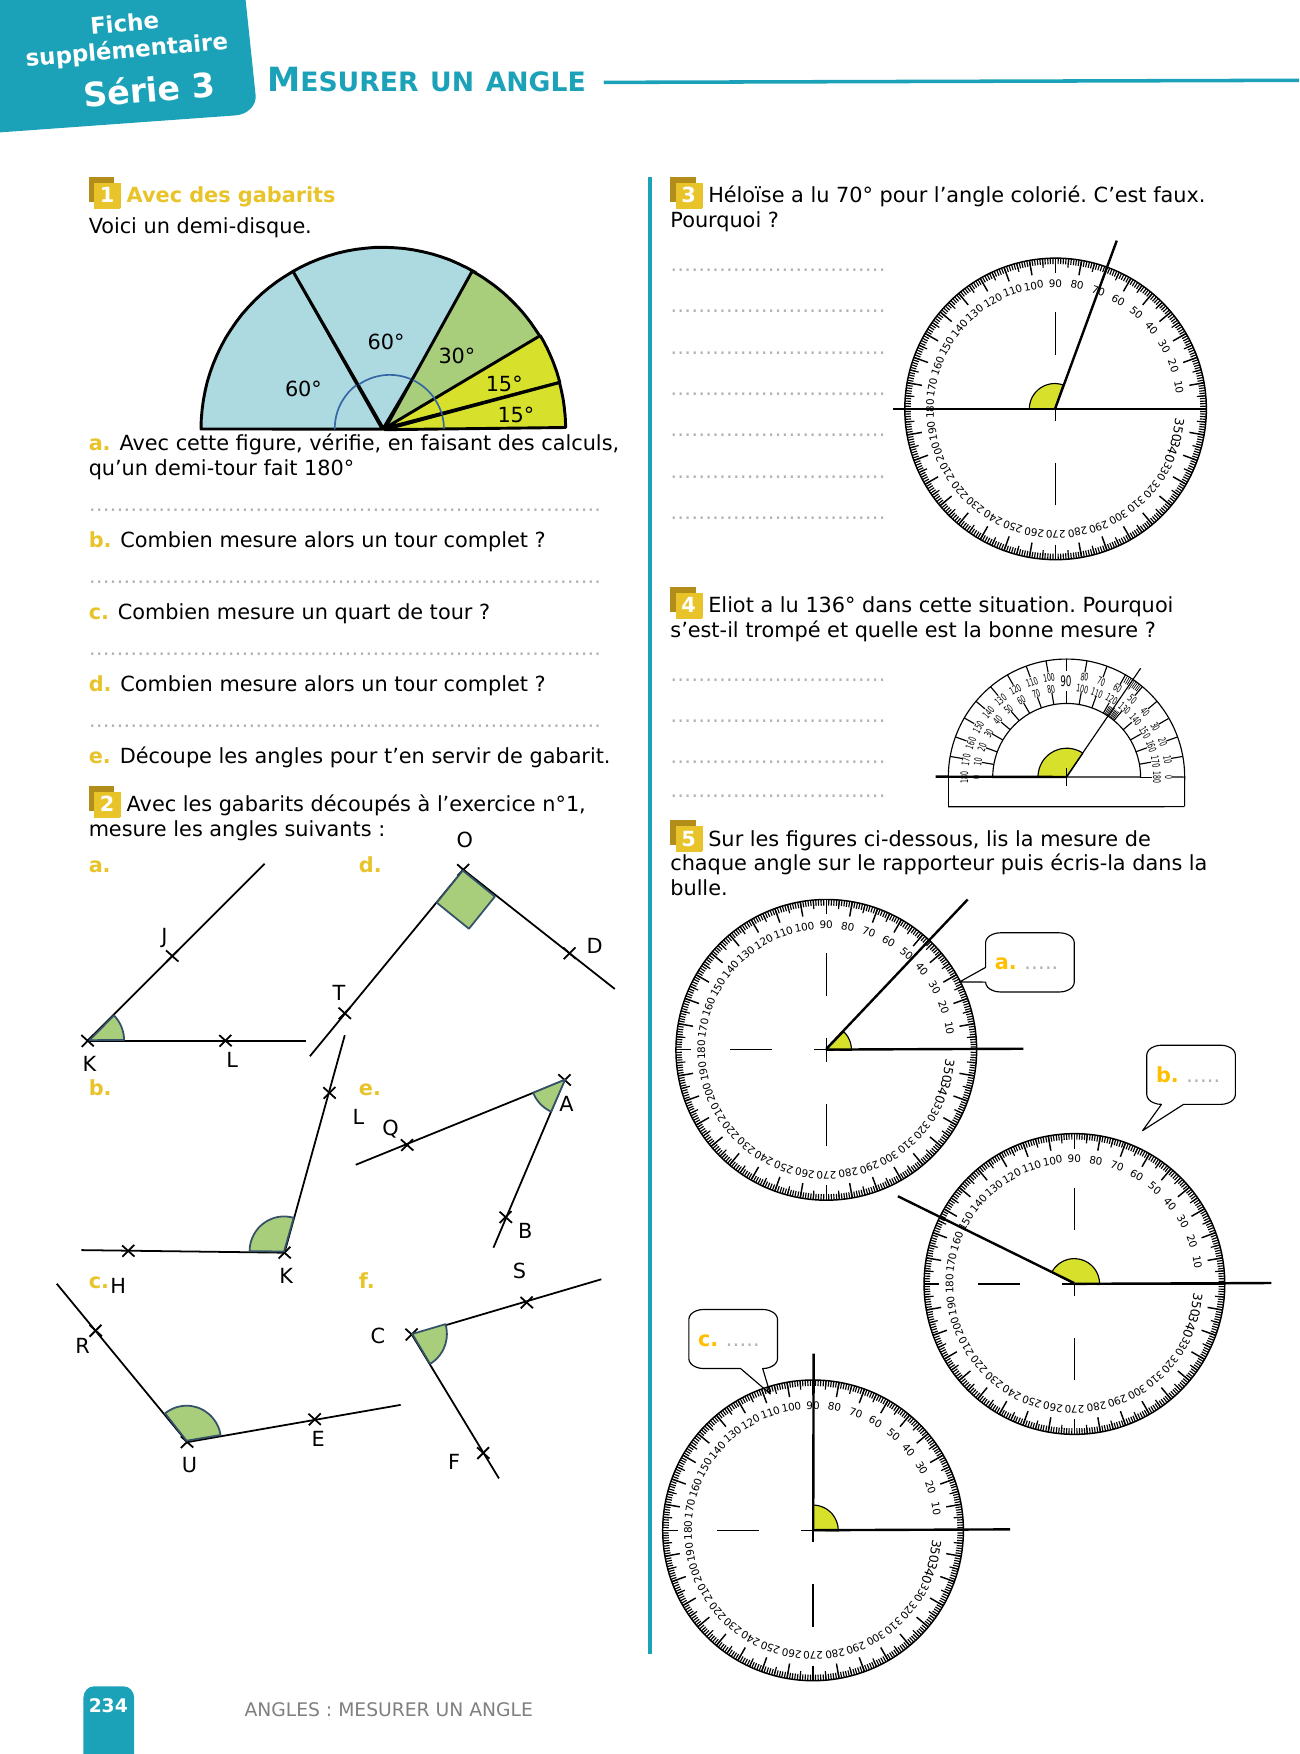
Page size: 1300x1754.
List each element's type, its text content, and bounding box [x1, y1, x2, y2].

text …………………………. [959, 689, 1053, 731]
subtitle …………………………...………………………………….. [88, 564, 623, 588]
text …………………………. [994, 731, 1096, 772]
text …………………………. [1151, 487, 1211, 528]
text …………………………. [1137, 280, 1211, 321]
text …………………………. [906, 362, 1070, 404]
text …………………………. [1011, 705, 1106, 731]
text …………………………. [1053, 689, 1080, 703]
subtitle …………………………...………………………………….. [88, 708, 623, 732]
subtitle Avec les gabarits découpés à l’exercice n°1, mesure les angles suivants : [88, 786, 629, 841]
text …………………………. [670, 321, 931, 362]
text …………………………. [1180, 321, 1211, 362]
text …………………………. [911, 410, 1200, 445]
text …………………………. [1126, 731, 1183, 772]
text …………………………. [670, 487, 960, 528]
text …………………………. [670, 238, 1211, 280]
list Combien mesure un quart de tour ? [88, 600, 629, 624]
text …………………………. [670, 362, 911, 404]
text …………………………. [1115, 689, 1174, 731]
subtitle Voici un demi-disque. [88, 214, 623, 238]
text …………………………. [935, 487, 1176, 528]
text …………………………. [1177, 731, 1211, 772]
text …………………………. [670, 689, 985, 731]
subtitle [949, 778, 1184, 802]
subtitle Eliot a lu 136° dans cette situation. Pourquoi s’est-il trompé et quelle est la bonne mesure ? [670, 587, 1211, 642]
subtitle Avec des gabarits [114, 177, 629, 208]
text …………………………. [916, 445, 1195, 487]
text …………………………. [1059, 362, 1205, 404]
subtitle Sur les figures ci-dessous, lis la mesure de chaque angle sur le rapporteur puis écris-la dans la bulle. [670, 820, 1211, 900]
text …………………………. [670, 648, 1211, 689]
list Combien mesure alors un tour complet ? [88, 672, 629, 696]
subtitle …………………………. [670, 778, 948, 802]
subtitle Héloïse a lu 70° pour l’angle colorié. C’est faux. Pourquoi ? [670, 177, 1211, 232]
text …………………………. [1186, 445, 1211, 487]
text …………………………. [1058, 404, 1205, 408]
list Avec cette figure, vérifie, en faisant des calculs, qu’un demi-tour fait 180° [88, 431, 629, 480]
text …………………………. [947, 280, 1100, 321]
text …………………………. [950, 731, 1001, 772]
list Découpe les angles pour t’en servir de gabarit. [88, 744, 629, 768]
text …………………………. [1089, 280, 1167, 321]
text …………………………. [1200, 362, 1211, 404]
subtitle …………………………...………………………………….. [88, 492, 623, 516]
list Combien mesure alors un tour complet ? [88, 528, 629, 552]
subtitle [1186, 778, 1205, 802]
text …………………………. [1100, 718, 1122, 731]
subtitle …………………………...………………………………….. [88, 636, 623, 660]
text …………………………. [1072, 731, 1139, 772]
text …………………………. [670, 280, 974, 321]
text …………………………. [1203, 404, 1211, 445]
text …………………………. [670, 445, 925, 487]
text …………………………. [1080, 689, 1125, 711]
text …………………………. [921, 321, 1085, 362]
text …………………………. [1148, 689, 1211, 731]
text …………………………. [906, 404, 1029, 408]
text …………………………. [1074, 321, 1190, 362]
text …………………………. [670, 404, 908, 445]
text …………………………. [670, 731, 956, 772]
